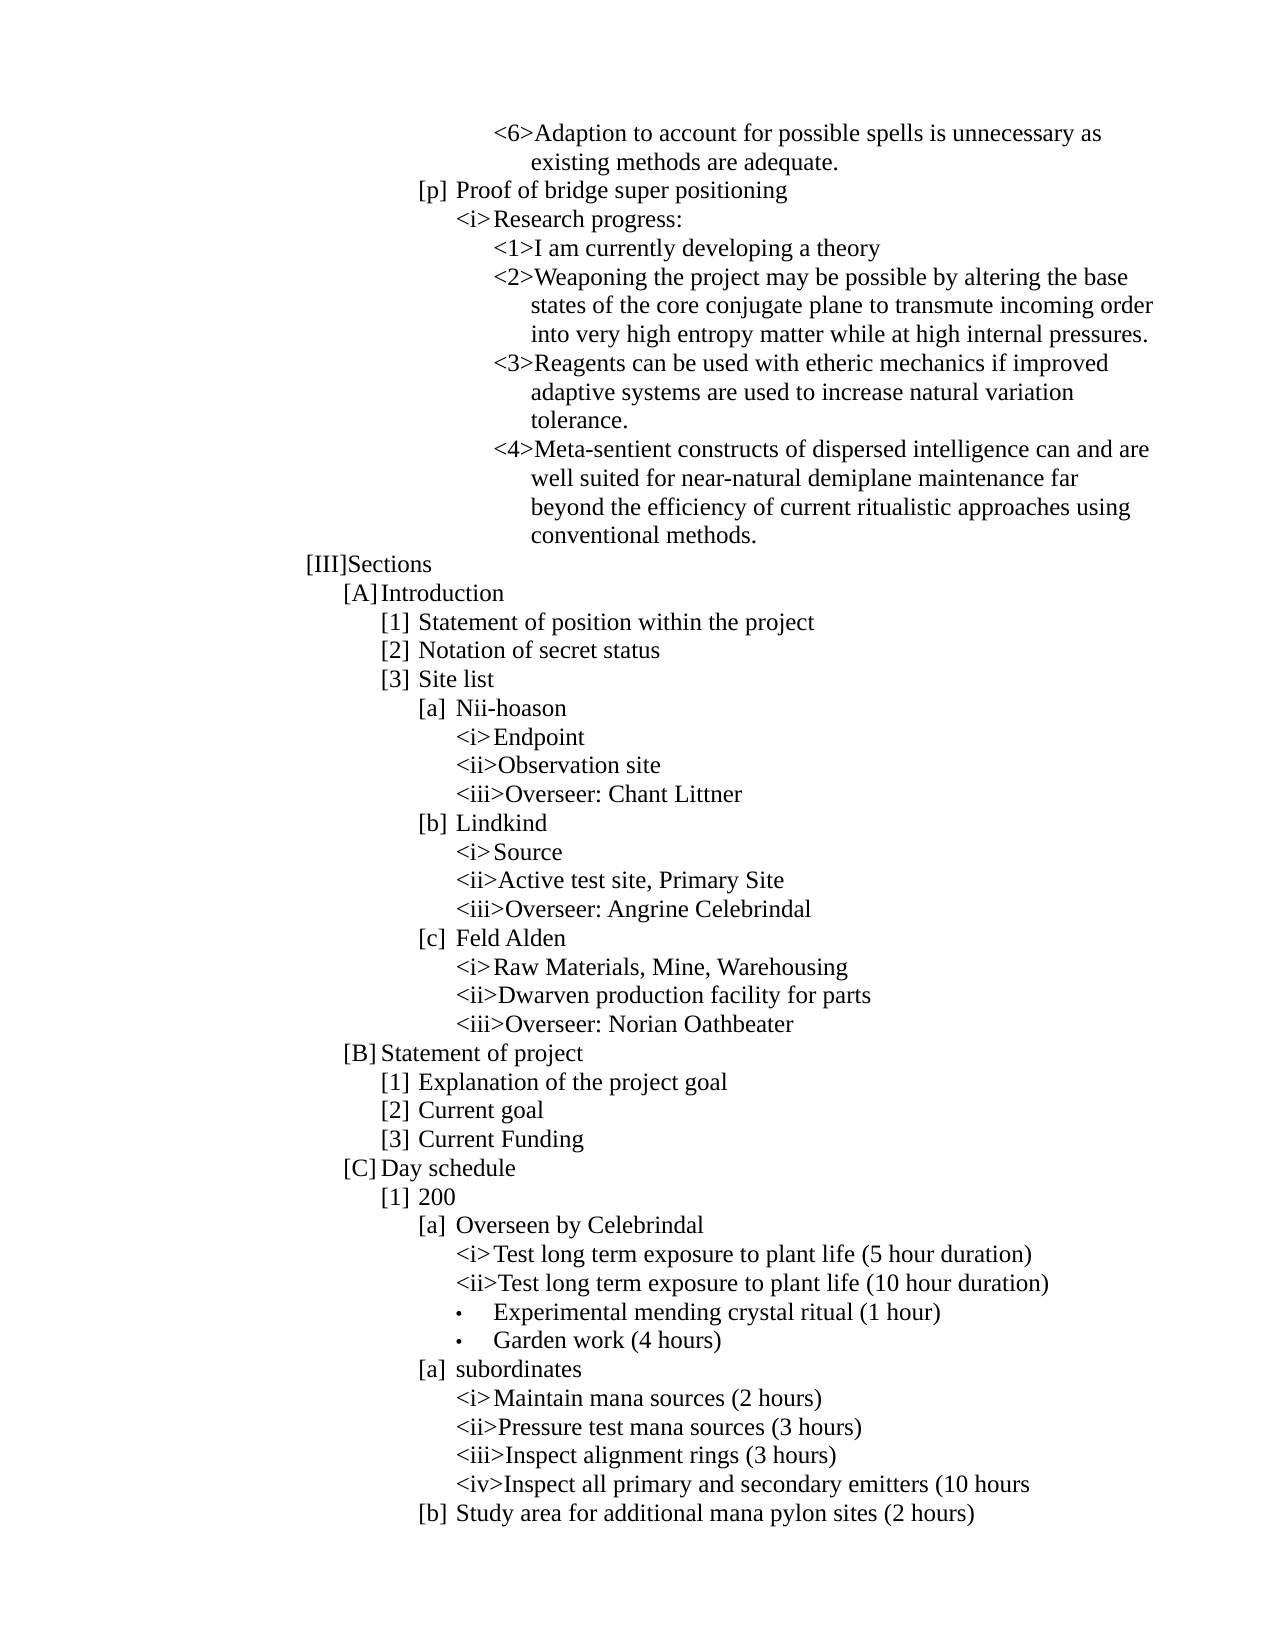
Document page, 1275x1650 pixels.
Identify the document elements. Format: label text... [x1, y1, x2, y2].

list I am currently developing a theory [493, 233, 1157, 262]
list Day schedule [343, 1153, 1157, 1182]
list Pressure test mana sources (3 hours) [456, 1412, 1157, 1441]
list Weaponing the project may be possible by altering the base states of the core conjugate plane to transmute incoming order into very high entropy matter while at high internal pressures. [493, 262, 1157, 348]
list Statement of position within the project [381, 607, 1157, 636]
list Nii-hoason [418, 693, 1157, 722]
list Current Funding [381, 1124, 1157, 1153]
list Current goal [381, 1096, 1157, 1124]
list Endpoint [456, 722, 1157, 751]
list Introduction [343, 578, 1157, 607]
list Active test site, Primary Site [456, 866, 1157, 894]
list Study area for additional mana pylon sites (2 hours) [418, 1498, 1157, 1527]
list Observation site [456, 751, 1157, 779]
list Experimental mending crystal ritual (1 hour) [456, 1297, 1157, 1326]
list Test long term exposure to plant life (5 hour duration) [456, 1239, 1157, 1268]
list subordinates [418, 1354, 1157, 1383]
list Site list [381, 664, 1157, 693]
list Inspect alignment rings (3 hours) [456, 1441, 1157, 1469]
list Overseer: Chant Littner [456, 779, 1157, 808]
list Dwarven production facility for parts [456, 981, 1157, 1009]
list Overseen by Celebrindal [418, 1211, 1157, 1239]
list Overseer: Norian Oathbeater [456, 1009, 1157, 1038]
list Test long term exposure to plant life (10 hour duration) [456, 1268, 1157, 1297]
list Feld Alden [418, 923, 1157, 952]
list Notation of secret status [381, 636, 1157, 664]
list Overseer: Angrine Celebrindal [456, 894, 1157, 923]
list Inspect all primary and secondary emitters (10 hours [456, 1469, 1157, 1498]
list Explanation of the project goal [381, 1067, 1157, 1096]
list Adaption to account for possible spells is unnecessary as existing methods are adequate. [493, 118, 1157, 176]
list Research progress: [456, 204, 1157, 233]
list Meta-sentient constructs of dispersed intelligence can and are well suited for near-natural demiplane maintenance far beyond the efficiency of current ritualistic approaches using conventional methods. [493, 434, 1157, 549]
list Proof of bridge super positioning [418, 176, 1157, 204]
list Lindkind [418, 808, 1157, 837]
list Reagents can be used with etheric mechanics if improved adaptive systems are used to increase natural variation tolerance. [493, 348, 1157, 434]
list Source [456, 837, 1157, 866]
list Statement of project [343, 1038, 1157, 1067]
list 200 [381, 1182, 1157, 1211]
list Raw Materials, Mine, Warehousing [456, 952, 1157, 981]
list Garden work (4 hours) [456, 1326, 1157, 1354]
list Maintain mana sources (2 hours) [456, 1383, 1157, 1412]
list Sections [306, 549, 1157, 578]
